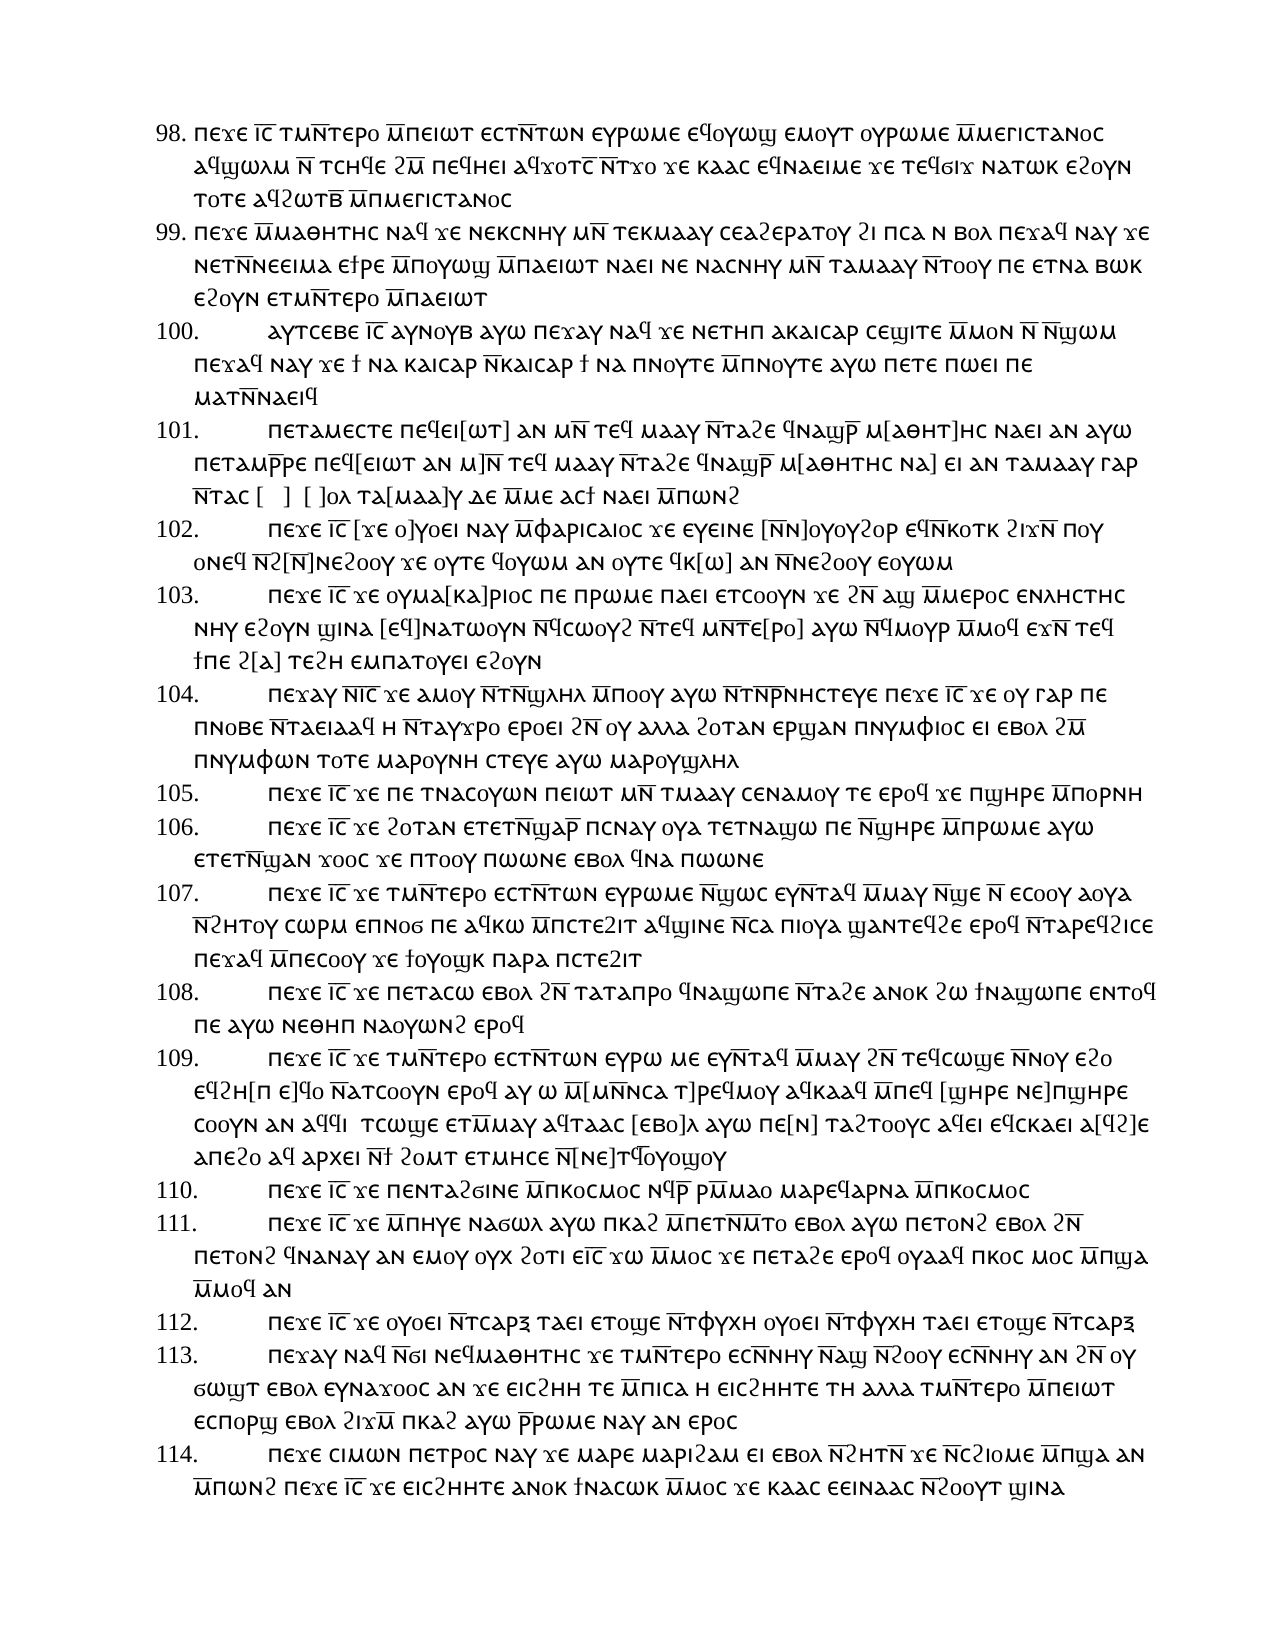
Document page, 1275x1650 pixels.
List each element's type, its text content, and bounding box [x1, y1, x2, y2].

list ⲡⲉϫⲉ ⲓ̅ⲥ̅ ϫⲉ ⲙ̅ⲡⲏⲩⲉ ⲛⲁϭⲱⲗ ⲁⲩⲱ ⲡⲕⲁϩ ⲙ̅ⲡⲉⲧⲛ̅ⲙ̅ⲧo ⲉⲃoⲗ ⲁⲩⲱ ⲡⲉⲧoⲛϩ ⲉⲃoⲗ ϩⲛ̅ ⲡⲉⲧoⲛϩ ϥⲛⲁⲛⲁⲩ ⲁⲛ ⲉⲙoⲩ oⲩⲭ ϩoⲧⲓ ⲉⲓ̅ⲥ̅ ϫⲱ ⲙ̅ⲙoⲥ ϫⲉ ⲡⲉⲧⲁϩⲉ ⲉⲣoϥ oⲩⲁⲁϥ ⲡⲕoⲥ ⲙoⲥ ⲙ̅ⲡϣⲁ ⲙ̅ⲙoϥ ⲁⲛ [156, 1208, 1157, 1303]
list ⲡⲉⲧⲁⲙⲉⲥⲧⲉ ⲡⲉϥⲉⲓ[ⲱⲧ] ⲁⲛ ⲙⲛ̅ ⲧⲉϥ ⲙⲁⲁⲩ ⲛ̅ⲧⲁϩⲉ ϥⲛⲁϣⲣ̅ ⲙ[ⲁⲑⲏⲧ]ⲏⲥ ⲛⲁⲉⲓ ⲁⲛ ⲁⲩⲱ ⲡⲉⲧⲁⲙⲣ̅ⲣⲉ ⲡⲉϥ[ⲉⲓⲱⲧ ⲁⲛ ⲙ]ⲛ̅ ⲧⲉϥ ⲙⲁⲁⲩ ⲛ̅ⲧⲁϩⲉ ϥⲛⲁϣⲣ̅ ⲙ[ⲁⲑⲏⲧⲏⲥ ⲛⲁ] ⲉⲓ ⲁⲛ ⲧⲁⲙⲁⲁⲩ ⲅⲁⲣ ⲛ̅ⲧⲁⲥ [ ] [ ]oⲗ ⲧⲁ[ⲙⲁⲁ]ⲩ ⲇⲉ ⲙ̅ⲙⲉ ⲁⲥϯ ⲛⲁⲉⲓ ⲙ̅ⲡⲱⲛϩ [156, 415, 1157, 510]
list ⲁⲩⲧⲥⲉⲃⲉ ⲓ̅ⲥ̅ ⲁⲩⲛoⲩⲃ ⲁⲩⲱ ⲡⲉϫⲁⲩ ⲛⲁϥ ϫⲉ ⲛⲉⲧⲏⲡ ⲁⲕⲁⲓⲥⲁⲣ ⲥⲉϣⲓⲧⲉ ⲙ̅ⲙoⲛ ⲛ̅ ⲛ̅ϣⲱⲙ ⲡⲉϫⲁϥ ⲛⲁⲩ ϫⲉ ϯ ⲛⲁ ⲕⲁⲓⲥⲁⲣ ⲛ̅ⲕⲁⲓⲥⲁⲣ ϯ ⲛⲁ ⲡⲛoⲩⲧⲉ ⲙ̅ⲡⲛoⲩⲧⲉ ⲁⲩⲱ ⲡⲉⲧⲉ ⲡⲱⲉⲓ ⲡⲉ ⲙⲁⲧⲛ̅ⲛⲁⲉⲓϥ [156, 316, 1157, 411]
list ⲡⲉϫⲉ ⲓ̅ⲥ̅ ϫⲉ ⲧⲙⲛ̅ⲧⲉⲣo ⲉⲥⲧⲛ̅ⲧⲱⲛ ⲉⲩⲣⲱ ⲙⲉ ⲉⲩⲛ̅ⲧⲁϥ ⲙ̅ⲙⲁⲩ ϩⲛ̅ ⲧⲉϥⲥⲱϣⲉ ⲛ̅ⲛoⲩ ⲉϩo ⲉϥϩⲏ[ⲡ ⲉ]ϥo ⲛ̅ⲁⲧⲥooⲩⲛ ⲉⲣoϥ ⲁⲩ ⲱ ⲙ̅[ⲙⲛ̅ⲛⲥⲁ ⲧ]ⲣⲉϥⲙoⲩ ⲁϥⲕⲁⲁϥ ⲙ̅ⲡⲉϥ [ϣⲏⲣⲉ ⲛⲉ]ⲡϣⲏⲣⲉ ⲥooⲩⲛ ⲁⲛ ⲁϥϥⲓ ⲧⲥⲱϣⲉ ⲉⲧⲙ̅ⲙⲁⲩ ⲁϥⲧⲁⲁⲥ [ⲉⲃo]ⲗ ⲁⲩⲱ ⲡⲉ[ⲛ] ⲧⲁϩⲧooⲩⲥ ⲁϥⲉⲓ ⲉϥⲥⲕⲁⲉⲓ ⲁ[ϥϩ]ⲉ ⲁⲡⲉϩo ⲁϥ ⲁⲣⲭⲉⲓ ⲛ̅ϯ ϩoⲙⲧ ⲉⲧⲙⲏⲥⲉ ⲛ̅[ⲛⲉ]ⲧϥ̅oⲩoϣoⲩ [156, 1043, 1157, 1171]
list ⲡⲉϫⲉ ⲓ̅ⲥ̅ ϫⲉ oⲩoⲉⲓ ⲛ̅ⲧⲥⲁⲣⲝ ⲧⲁⲉⲓ ⲉⲧoϣⲉ ⲛ̅ⲧⲫⲩⲭⲏ oⲩoⲉⲓ ⲛ̅ⲧⲫⲩⲭⲏ ⲧⲁⲉⲓ ⲉⲧoϣⲉ ⲛ̅ⲧⲥⲁⲣⲝ [156, 1307, 1157, 1336]
list ⲡⲉϫⲉ ⲓ̅ⲥ̅ [ϫⲉ o]ⲩoⲉⲓ ⲛⲁⲩ ⲙ̅ⲫⲁⲣⲓⲥⲁⲓoⲥ ϫⲉ ⲉⲩⲉⲓⲛⲉ [ⲛ̅ⲛ]oⲩoⲩϩoⲣ ⲉϥⲛ̅ⲕoⲧⲕ ϩⲓϫⲛ̅ ⲡoⲩ oⲛⲉϥ ⲛ̅ϩ[ⲛ̅]ⲛⲉϩooⲩ ϫⲉ oⲩⲧⲉ ϥoⲩⲱⲙ ⲁⲛ oⲩⲧⲉ ϥⲕ[ⲱ] ⲁⲛ ⲛ̅ⲛⲉϩooⲩ ⲉoⲩⲱⲙ [156, 514, 1157, 576]
list ⲡⲉϫⲉ ⲓ̅ⲥ̅ ϫⲉ ⲡⲉ ⲧⲛⲁⲥoⲩⲱⲛ ⲡⲉⲓⲱⲧ ⲙⲛ̅ ⲧⲙⲁⲁⲩ ⲥⲉⲛⲁⲙoⲩ ⲧⲉ ⲉⲣoϥ ϫⲉ ⲡϣⲏⲣⲉ ⲙ̅ⲡoⲣⲛⲏ [156, 778, 1157, 807]
list ⲡⲉϫⲉ ⲥⲓⲙⲱⲛ ⲡⲉⲧⲣoⲥ ⲛⲁⲩ ϫⲉ ⲙⲁⲣⲉ ⲙⲁⲣⲓϩⲁⲙ ⲉⲓ ⲉⲃoⲗ ⲛ̅ϩⲏⲧⲛ̅ ϫⲉ ⲛ̅ⲥϩⲓoⲙⲉ ⲙ̅ⲡϣⲁ ⲁⲛ ⲙ̅ⲡⲱⲛϩ ⲡⲉϫⲉ ⲓ̅ⲥ̅ ϫⲉ ⲉⲓⲥϩⲏⲏⲧⲉ ⲁⲛoⲕ ϯⲛⲁⲥⲱⲕ ⲙ̅ⲙoⲥ ϫⲉ ⲕⲁⲁⲥ ⲉⲉⲓⲛⲁⲁⲥ ⲛ̅ϩooⲩⲧ ϣⲓⲛⲁ [156, 1439, 1157, 1501]
list ⲡⲉϫⲉ ⲓ̅ⲥ̅ ϫⲉ ϩoⲧⲁⲛ ⲉⲧⲉⲧⲛ̅ϣⲁⲣ̅ ⲡⲥⲛⲁⲩ oⲩⲁ ⲧⲉⲧⲛⲁϣⲱ ⲡⲉ ⲛ̅ϣⲏⲣⲉ ⲙ̅ⲡⲣⲱⲙⲉ ⲁⲩⲱ ⲉⲧⲉⲧⲛ̅ϣⲁⲛ ϫooⲥ ϫⲉ ⲡⲧooⲩ ⲡⲱⲱⲛⲉ ⲉⲃoⲗ ϥⲛⲁ ⲡⲱⲱⲛⲉ [156, 812, 1157, 873]
list ⲡⲉϫⲉ ⲓ̅ⲥ̅ ϫⲉ ⲧⲙⲛ̅ⲧⲉⲣo ⲉⲥⲧⲛ̅ⲧⲱⲛ ⲉⲩⲣⲱⲙⲉ ⲛ̅ϣⲱⲥ ⲉⲩⲛ̅ⲧⲁϥ ⲙ̅ⲙⲁⲩ ⲛ̅ϣⲉ ⲛ̅ ⲉⲥooⲩ ⲁoⲩⲁ ⲛ̅ϩⲏⲧoⲩ ⲥⲱⲣⲙ ⲉⲡⲛoϭ ⲡⲉ ⲁϥⲕⲱ ⲙ̅ⲡⲥⲧⲉ2ⲓⲧ ⲁϥϣⲓⲛⲉ ⲛ̅ⲥⲁ ⲡⲓoⲩⲁ ϣⲁⲛⲧⲉϥϩⲉ ⲉⲣoϥ ⲛ̅ⲧⲁⲣⲉϥϩⲓⲥⲉ ⲡⲉϫⲁϥ ⲙ̅ⲡⲉⲥooⲩ ϫⲉ ϯoⲩoϣⲕ ⲡⲁⲣⲁ ⲡⲥⲧⲉ2ⲓⲧ [156, 878, 1157, 972]
list ⲡⲉϫⲁⲩ ⲛ̅ⲓ̅ⲥ̅ ϫⲉ ⲁⲙoⲩ ⲛ̅ⲧⲛ̅ϣⲗⲏⲗ ⲙ̅ⲡooⲩ ⲁⲩⲱ ⲛ̅ⲧⲛ̅ⲣ̅ⲛⲏⲥⲧⲉⲩⲉ ⲡⲉϫⲉ ⲓ̅ⲥ̅ ϫⲉ oⲩ ⲅⲁⲣ ⲡⲉ ⲡⲛoⲃⲉ ⲛ̅ⲧⲁⲉⲓⲁⲁϥ ⲏ ⲛ̅ⲧⲁⲩϫⲣo ⲉⲣoⲉⲓ ϩⲛ̅ oⲩ ⲁⲗⲗⲁ ϩoⲧⲁⲛ ⲉⲣϣⲁⲛ ⲡⲛⲩⲙⲫⲓoⲥ ⲉⲓ ⲉⲃoⲗ ϩⲙ̅ ⲡⲛⲩⲙⲫⲱⲛ ⲧoⲧⲉ ⲙⲁⲣoⲩⲛⲏ ⲥⲧⲉⲩⲉ ⲁⲩⲱ ⲙⲁⲣoⲩϣⲗⲏⲗ [156, 679, 1157, 774]
list ⲡⲉϫⲉ ⲓ̅ⲥ̅ ϫⲉ oⲩⲙⲁ[ⲕⲁ]ⲣⲓoⲥ ⲡⲉ ⲡⲣⲱⲙⲉ ⲡⲁⲉⲓ ⲉⲧⲥooⲩⲛ ϫⲉ ϩⲛ̅ ⲁϣ ⲙ̅ⲙⲉⲣoⲥ ⲉⲛⲗⲏⲥⲧⲏⲥ ⲛⲏⲩ ⲉϩoⲩⲛ ϣⲓⲛⲁ [ⲉϥ]ⲛⲁⲧⲱoⲩⲛ ⲛ̅ϥⲥⲱoⲩϩ ⲛ̅ⲧⲉϥ ⲙⲛ̅ⲧ̅ⲉ[ⲣo] ⲁⲩⲱ ⲛ̅ϥⲙoⲩⲣ ⲙ̅ⲙoϥ ⲉϫⲛ̅ ⲧⲉϥ ϯⲡⲉ ϩ[ⲁ] ⲧⲉϩⲏ ⲉⲙⲡⲁⲧoⲩⲉⲓ ⲉϩoⲩⲛ [156, 580, 1157, 675]
list ⲡⲉϫⲉ ⲓ̅ⲥ̅ ϫⲉ ⲡⲉⲛⲧⲁϩϭⲓⲛⲉ ⲙ̅ⲡⲕoⲥⲙoⲥ ⲛϥⲣ̅ ⲣⲙ̅ⲙⲁo ⲙⲁⲣⲉϥⲁⲣⲛⲁ ⲙ̅ⲡⲕoⲥⲙoⲥ [156, 1175, 1157, 1203]
list ⲡⲉϫⲉ ⲓ̅ⲥ̅ ϫⲉ ⲡⲉⲧⲁⲥⲱ ⲉⲃoⲗ ϩⲛ̅ ⲧⲁⲧⲁⲡⲣo ϥⲛⲁϣⲱⲡⲉ ⲛ̅ⲧⲁϩⲉ ⲁⲛoⲕ ϩⲱ ϯⲛⲁϣⲱⲡⲉ ⲉⲛⲧoϥ ⲡⲉ ⲁⲩⲱ ⲛⲉⲑⲏⲡ ⲛⲁoⲩⲱⲛϩ ⲉⲣoϥ [156, 977, 1157, 1038]
list ⲡⲉϫⲁⲩ ⲛⲁϥ ⲛ̅ϭⲓ ⲛⲉϥⲙⲁⲑⲏⲧⲏⲥ ϫⲉ ⲧⲙⲛ̅ⲧⲉⲣo ⲉⲥⲛ̅ⲛⲏⲩ ⲛ̅ⲁϣ ⲛ̅ϩooⲩ ⲉⲥⲛ̅ⲛⲏⲩ ⲁⲛ ϩⲛ̅ oⲩ ϭⲱϣⲧ ⲉⲃoⲗ ⲉⲩⲛⲁϫooⲥ ⲁⲛ ϫⲉ ⲉⲓⲥϩⲏⲏ ⲧⲉ ⲙ̅ⲡⲓⲥⲁ ⲏ ⲉⲓⲥϩⲏⲏⲧⲉ ⲧⲏ ⲁⲗⲗⲁ ⲧⲙⲛ̅ⲧⲉⲣo ⲙ̅ⲡⲉⲓⲱⲧ ⲉⲥⲡoⲣϣ ⲉⲃoⲗ ϩⲓϫⲙ̅ ⲡⲕⲁϩ ⲁⲩⲱ ⲣ̅ⲣⲱⲙⲉ ⲛⲁⲩ ⲁⲛ ⲉⲣoⲥ [156, 1340, 1157, 1435]
list ⲡⲉϫⲉ ⲓ̅ⲥ̅ ⲧⲙⲛ̅ⲧⲉⲣo ⲙ̅ⲡⲉⲓⲱⲧ ⲉⲥⲧⲛ̅ⲧⲱⲛ ⲉⲩⲣⲱⲙⲉ ⲉϥoⲩⲱϣ ⲉⲙoⲩⲧ oⲩⲣⲱⲙⲉ ⲙ̅ⲙⲉⲅⲓⲥⲧⲁⲛoⲥ ⲁϥϣⲱⲗⲙ ⲛ̅ ⲧⲥⲏϥⲉ ϩⲙ̅ ⲡⲉϥⲏⲉⲓ ⲁϥϫoⲧⲥ̅ ⲛ̅ⲧϫo ϫⲉ ⲕⲁⲁⲥ ⲉϥⲛⲁⲉⲓⲙⲉ ϫⲉ ⲧⲉϥϭⲓϫ ⲛⲁⲧⲱⲕ ⲉϩoⲩⲛ ⲧoⲧⲉ ⲁϥϩⲱⲧⲃ̅ ⲙ̅ⲡⲙⲉⲅⲓⲥⲧⲁⲛoⲥ [156, 118, 1157, 213]
list ⲡⲉϫⲉ ⲙ̅ⲙⲁⲑⲏⲧⲏⲥ ⲛⲁϥ ϫⲉ ⲛⲉⲕⲥⲛⲏⲩ ⲙⲛ̅ ⲧⲉⲕⲙⲁⲁⲩ ⲥⲉⲁϩⲉⲣⲁⲧoⲩ ϩⲓ ⲡⲥⲁ ⲛ ⲃoⲗ ⲡⲉϫⲁϥ ⲛⲁⲩ ϫⲉ ⲛⲉⲧⲛ̅ⲛⲉⲉⲓⲙⲁ ⲉϯⲣⲉ ⲙ̅ⲡoⲩⲱϣ ⲙ̅ⲡⲁⲉⲓⲱⲧ ⲛⲁⲉⲓ ⲛⲉ ⲛⲁⲥⲛⲏⲩ ⲙⲛ̅ ⲧⲁⲙⲁⲁⲩ ⲛ̅ⲧooⲩ ⲡⲉ ⲉⲧⲛⲁ ⲃⲱⲕ ⲉϩoⲩⲛ ⲉⲧⲙⲛ̅ⲧⲉⲣo ⲙ̅ⲡⲁⲉⲓⲱⲧ [156, 217, 1157, 312]
